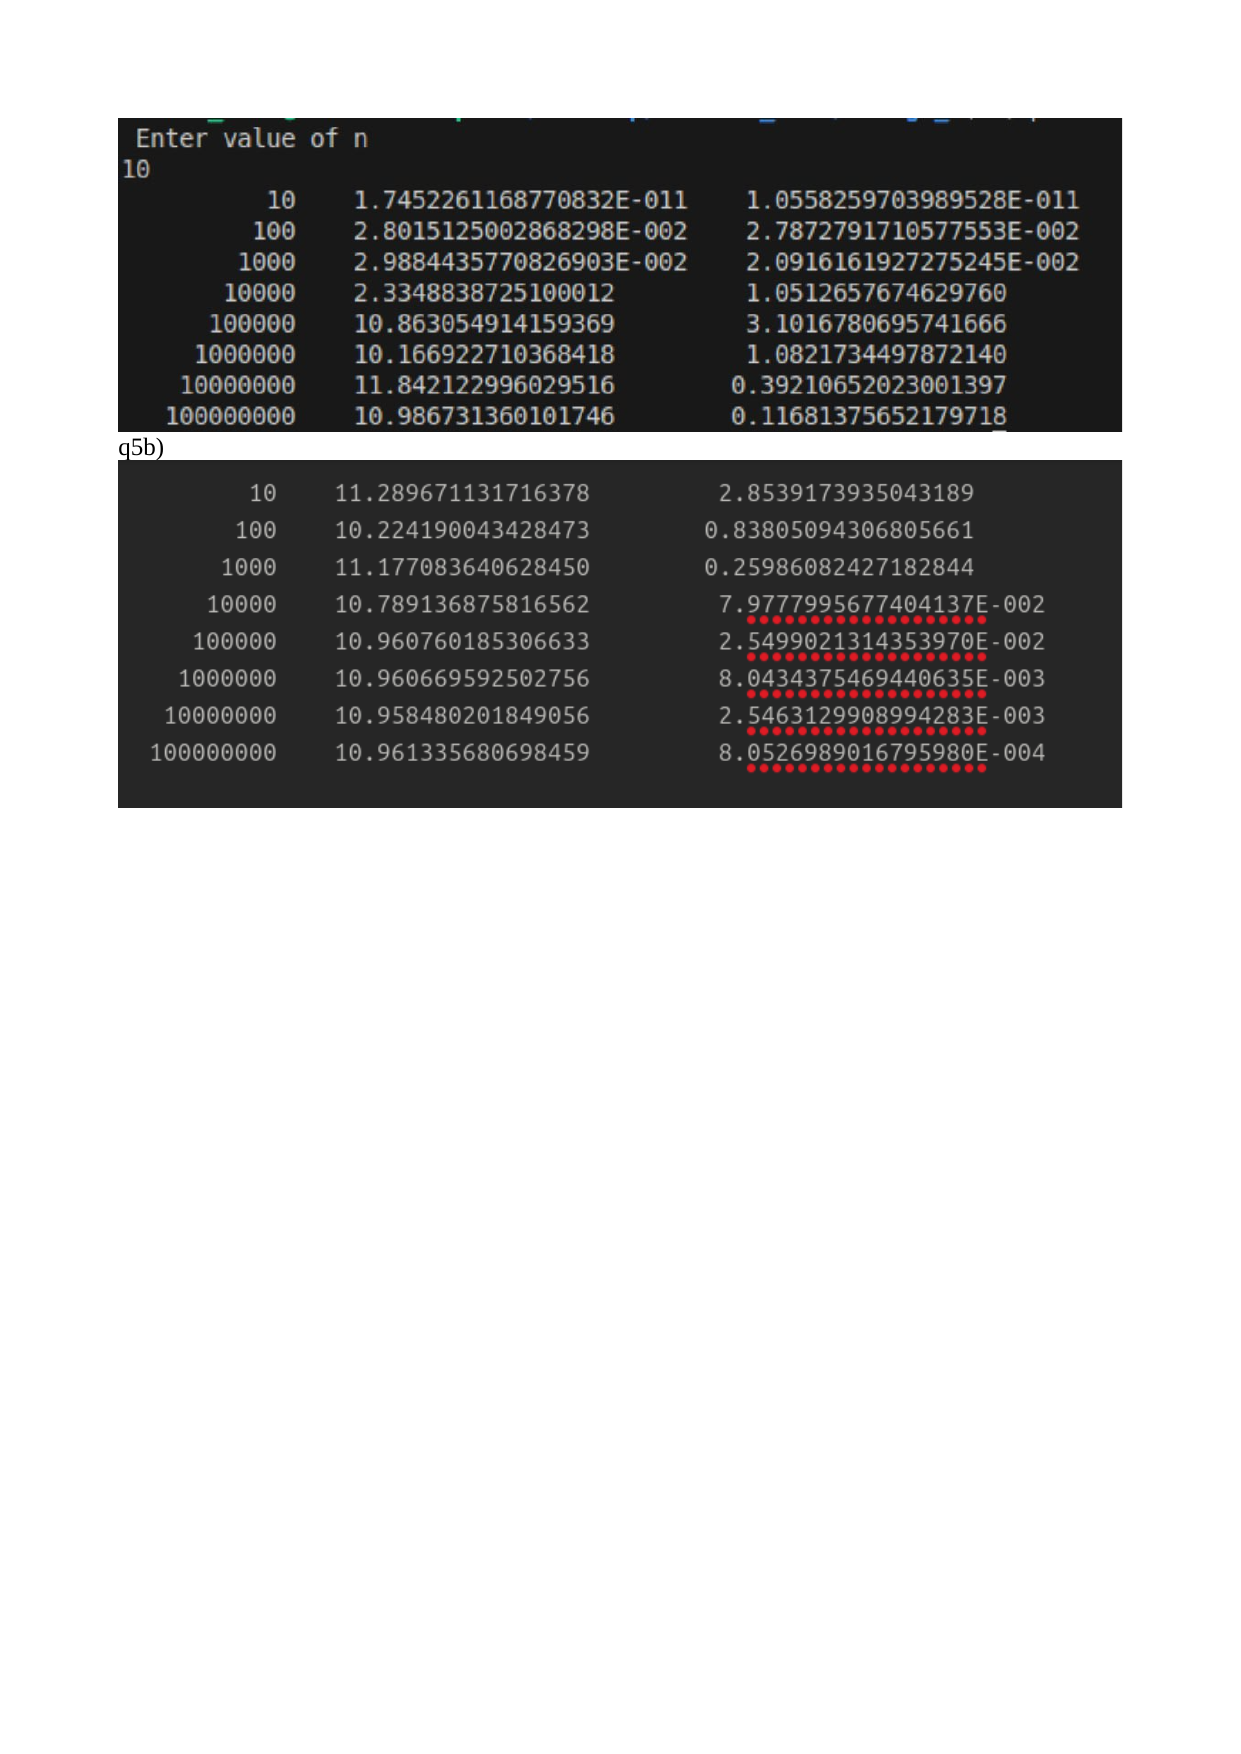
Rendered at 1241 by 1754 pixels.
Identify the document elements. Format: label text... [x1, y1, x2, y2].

picture [118, 118, 1123, 432]
picture [118, 460, 1123, 808]
text q5b) [118, 432, 1122, 460]
